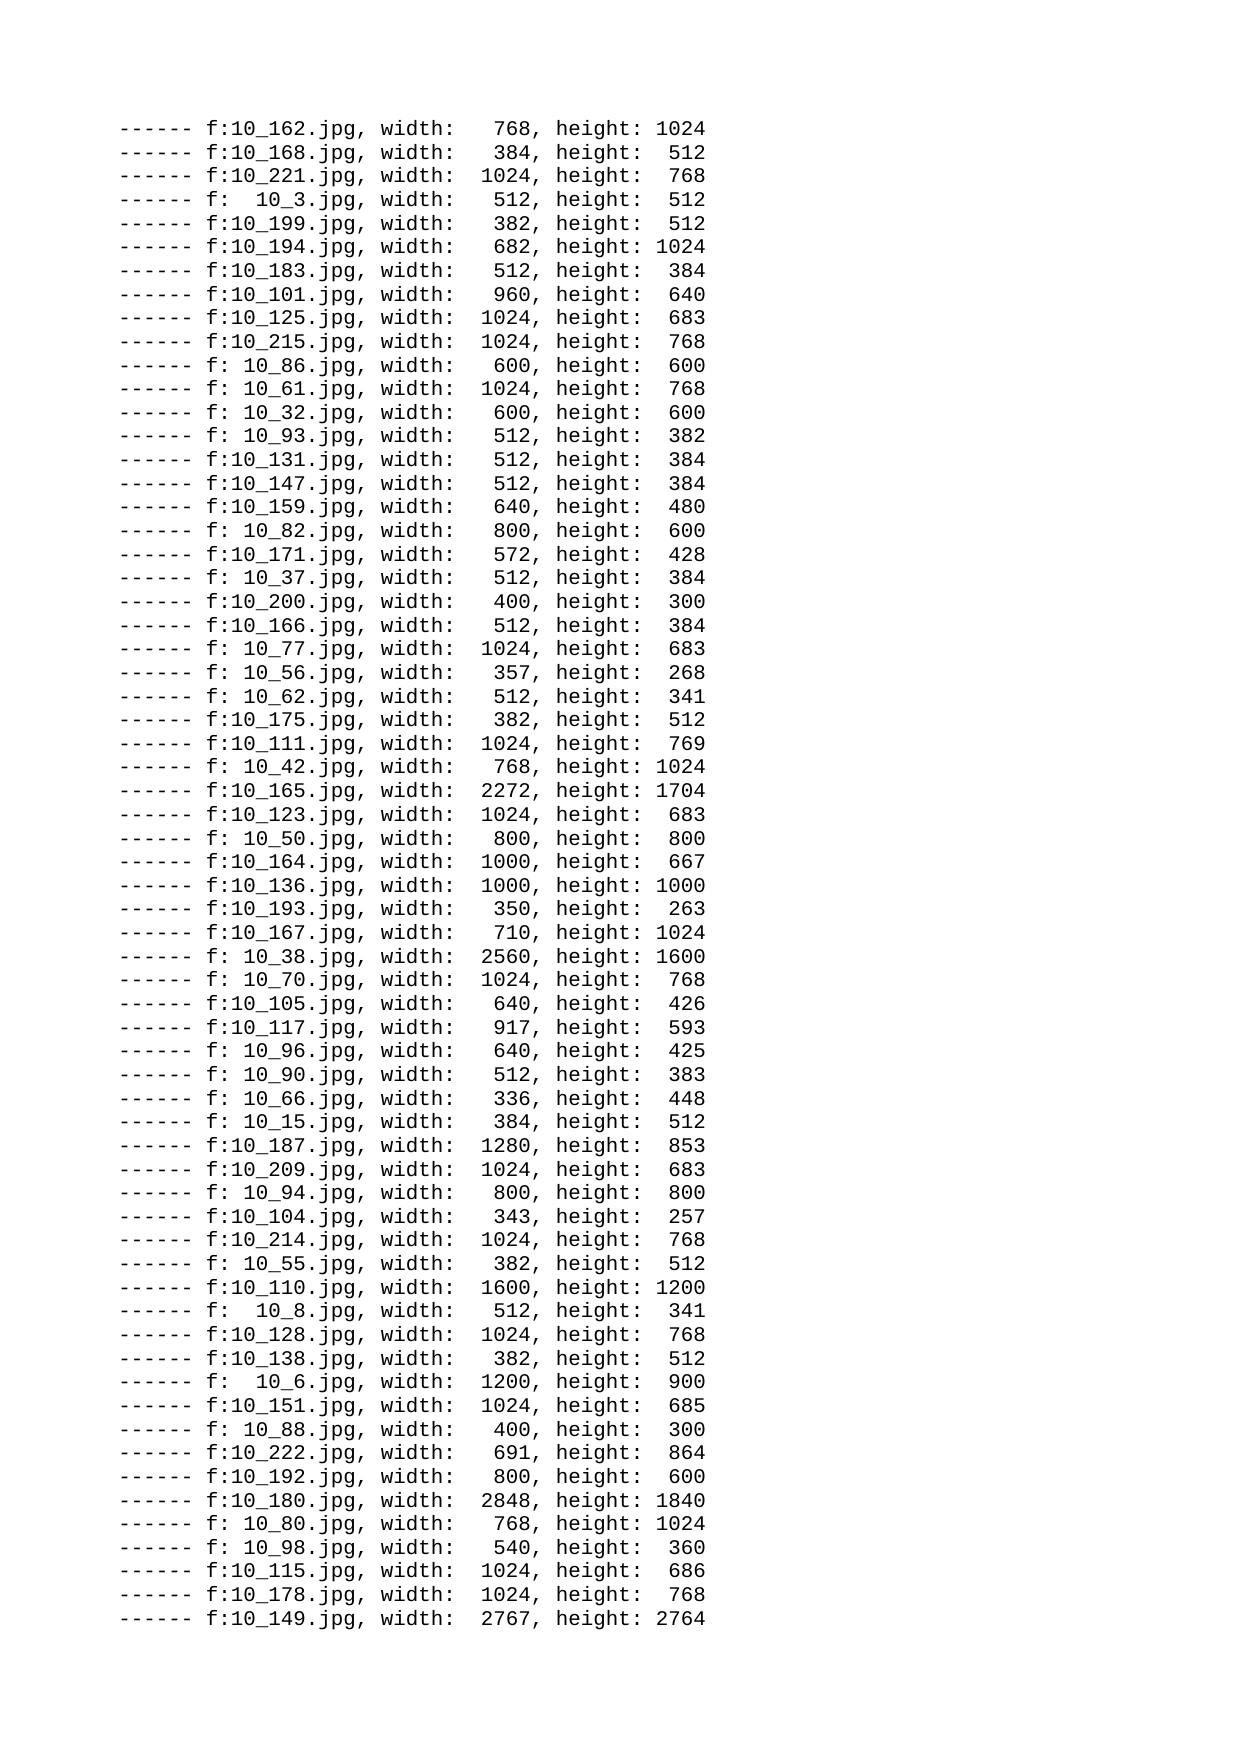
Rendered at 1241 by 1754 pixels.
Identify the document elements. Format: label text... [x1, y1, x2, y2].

text ------ f: 10_96.jpg, width: 640, height: 425 [118, 1040, 1122, 1064]
text ------ f: 10_50.jpg, width: 800, height: 800 [118, 827, 1122, 851]
text ------ f:10_162.jpg, width: 768, height: 1024 [118, 118, 1122, 142]
text ------ f:10_111.jpg, width: 1024, height: 769 [118, 733, 1122, 757]
text ------ f: 10_15.jpg, width: 384, height: 512 [118, 1111, 1122, 1135]
text ------ f:10_104.jpg, width: 343, height: 257 [118, 1206, 1122, 1229]
text ------ f:10_123.jpg, width: 1024, height: 683 [118, 804, 1122, 827]
text ------ f: 10_3.jpg, width: 512, height: 512 [118, 189, 1122, 213]
text ------ f:10_171.jpg, width: 572, height: 428 [118, 544, 1122, 567]
text ------ f:10_183.jpg, width: 512, height: 384 [118, 260, 1122, 284]
text ------ f: 10_8.jpg, width: 512, height: 341 [118, 1300, 1122, 1324]
text ------ f:10_164.jpg, width: 1000, height: 667 [118, 851, 1122, 875]
text ------ f:10_166.jpg, width: 512, height: 384 [118, 615, 1122, 638]
text ------ f: 10_37.jpg, width: 512, height: 384 [118, 567, 1122, 591]
text ------ f: 10_80.jpg, width: 768, height: 1024 [118, 1513, 1122, 1537]
text ------ f: 10_94.jpg, width: 800, height: 800 [118, 1182, 1122, 1206]
text ------ f:10_200.jpg, width: 400, height: 300 [118, 591, 1122, 615]
text ------ f:10_136.jpg, width: 1000, height: 1000 [118, 875, 1122, 898]
text ------ f:10_149.jpg, width: 2767, height: 2764 [118, 1608, 1122, 1631]
text ------ f:10_221.jpg, width: 1024, height: 768 [118, 165, 1122, 189]
text ------ f: 10_86.jpg, width: 600, height: 600 [118, 354, 1122, 378]
text ------ f:10_151.jpg, width: 1024, height: 685 [118, 1395, 1122, 1419]
text ------ f: 10_93.jpg, width: 512, height: 382 [118, 426, 1122, 449]
text ------ f:10_165.jpg, width: 2272, height: 1704 [118, 780, 1122, 804]
text ------ f: 10_6.jpg, width: 1200, height: 900 [118, 1371, 1122, 1395]
text ------ f:10_193.jpg, width: 350, height: 263 [118, 898, 1122, 922]
text ------ f:10_175.jpg, width: 382, height: 512 [118, 709, 1122, 733]
text ------ f:10_138.jpg, width: 382, height: 512 [118, 1348, 1122, 1371]
text ------ f:10_192.jpg, width: 800, height: 600 [118, 1466, 1122, 1489]
text ------ f: 10_38.jpg, width: 2560, height: 1600 [118, 946, 1122, 969]
text ------ f:10_215.jpg, width: 1024, height: 768 [118, 331, 1122, 354]
text ------ f:10_147.jpg, width: 512, height: 384 [118, 473, 1122, 496]
text ------ f:10_131.jpg, width: 512, height: 384 [118, 449, 1122, 473]
text ------ f:10_105.jpg, width: 640, height: 426 [118, 993, 1122, 1017]
text ------ f:10_199.jpg, width: 382, height: 512 [118, 213, 1122, 236]
text ------ f: 10_32.jpg, width: 600, height: 600 [118, 402, 1122, 426]
text ------ f: 10_98.jpg, width: 540, height: 360 [118, 1537, 1122, 1561]
text ------ f:10_194.jpg, width: 682, height: 1024 [118, 236, 1122, 260]
text ------ f: 10_55.jpg, width: 382, height: 512 [118, 1253, 1122, 1277]
text ------ f: 10_62.jpg, width: 512, height: 341 [118, 686, 1122, 709]
text ------ f: 10_88.jpg, width: 400, height: 300 [118, 1419, 1122, 1442]
text ------ f:10_128.jpg, width: 1024, height: 768 [118, 1324, 1122, 1348]
text ------ f:10_159.jpg, width: 640, height: 480 [118, 496, 1122, 520]
text ------ f: 10_56.jpg, width: 357, height: 268 [118, 662, 1122, 686]
text ------ f:10_178.jpg, width: 1024, height: 768 [118, 1584, 1122, 1608]
text ------ f:10_180.jpg, width: 2848, height: 1840 [118, 1489, 1122, 1513]
text ------ f:10_222.jpg, width: 691, height: 864 [118, 1442, 1122, 1466]
text ------ f:10_115.jpg, width: 1024, height: 686 [118, 1561, 1122, 1584]
text ------ f:10_209.jpg, width: 1024, height: 683 [118, 1158, 1122, 1182]
text ------ f:10_187.jpg, width: 1280, height: 853 [118, 1135, 1122, 1158]
text ------ f:10_117.jpg, width: 917, height: 593 [118, 1017, 1122, 1040]
text ------ f: 10_77.jpg, width: 1024, height: 683 [118, 638, 1122, 662]
text ------ f:10_125.jpg, width: 1024, height: 683 [118, 307, 1122, 331]
text ------ f: 10_70.jpg, width: 1024, height: 768 [118, 969, 1122, 993]
text ------ f: 10_90.jpg, width: 512, height: 383 [118, 1064, 1122, 1088]
text ------ f:10_167.jpg, width: 710, height: 1024 [118, 922, 1122, 946]
text ------ f: 10_66.jpg, width: 336, height: 448 [118, 1088, 1122, 1111]
text ------ f:10_101.jpg, width: 960, height: 640 [118, 284, 1122, 307]
text ------ f:10_168.jpg, width: 384, height: 512 [118, 142, 1122, 165]
text ------ f: 10_82.jpg, width: 800, height: 600 [118, 520, 1122, 544]
text ------ f:10_110.jpg, width: 1600, height: 1200 [118, 1277, 1122, 1300]
text ------ f:10_214.jpg, width: 1024, height: 768 [118, 1229, 1122, 1253]
text ------ f: 10_61.jpg, width: 1024, height: 768 [118, 378, 1122, 402]
text ------ f: 10_42.jpg, width: 768, height: 1024 [118, 757, 1122, 780]
